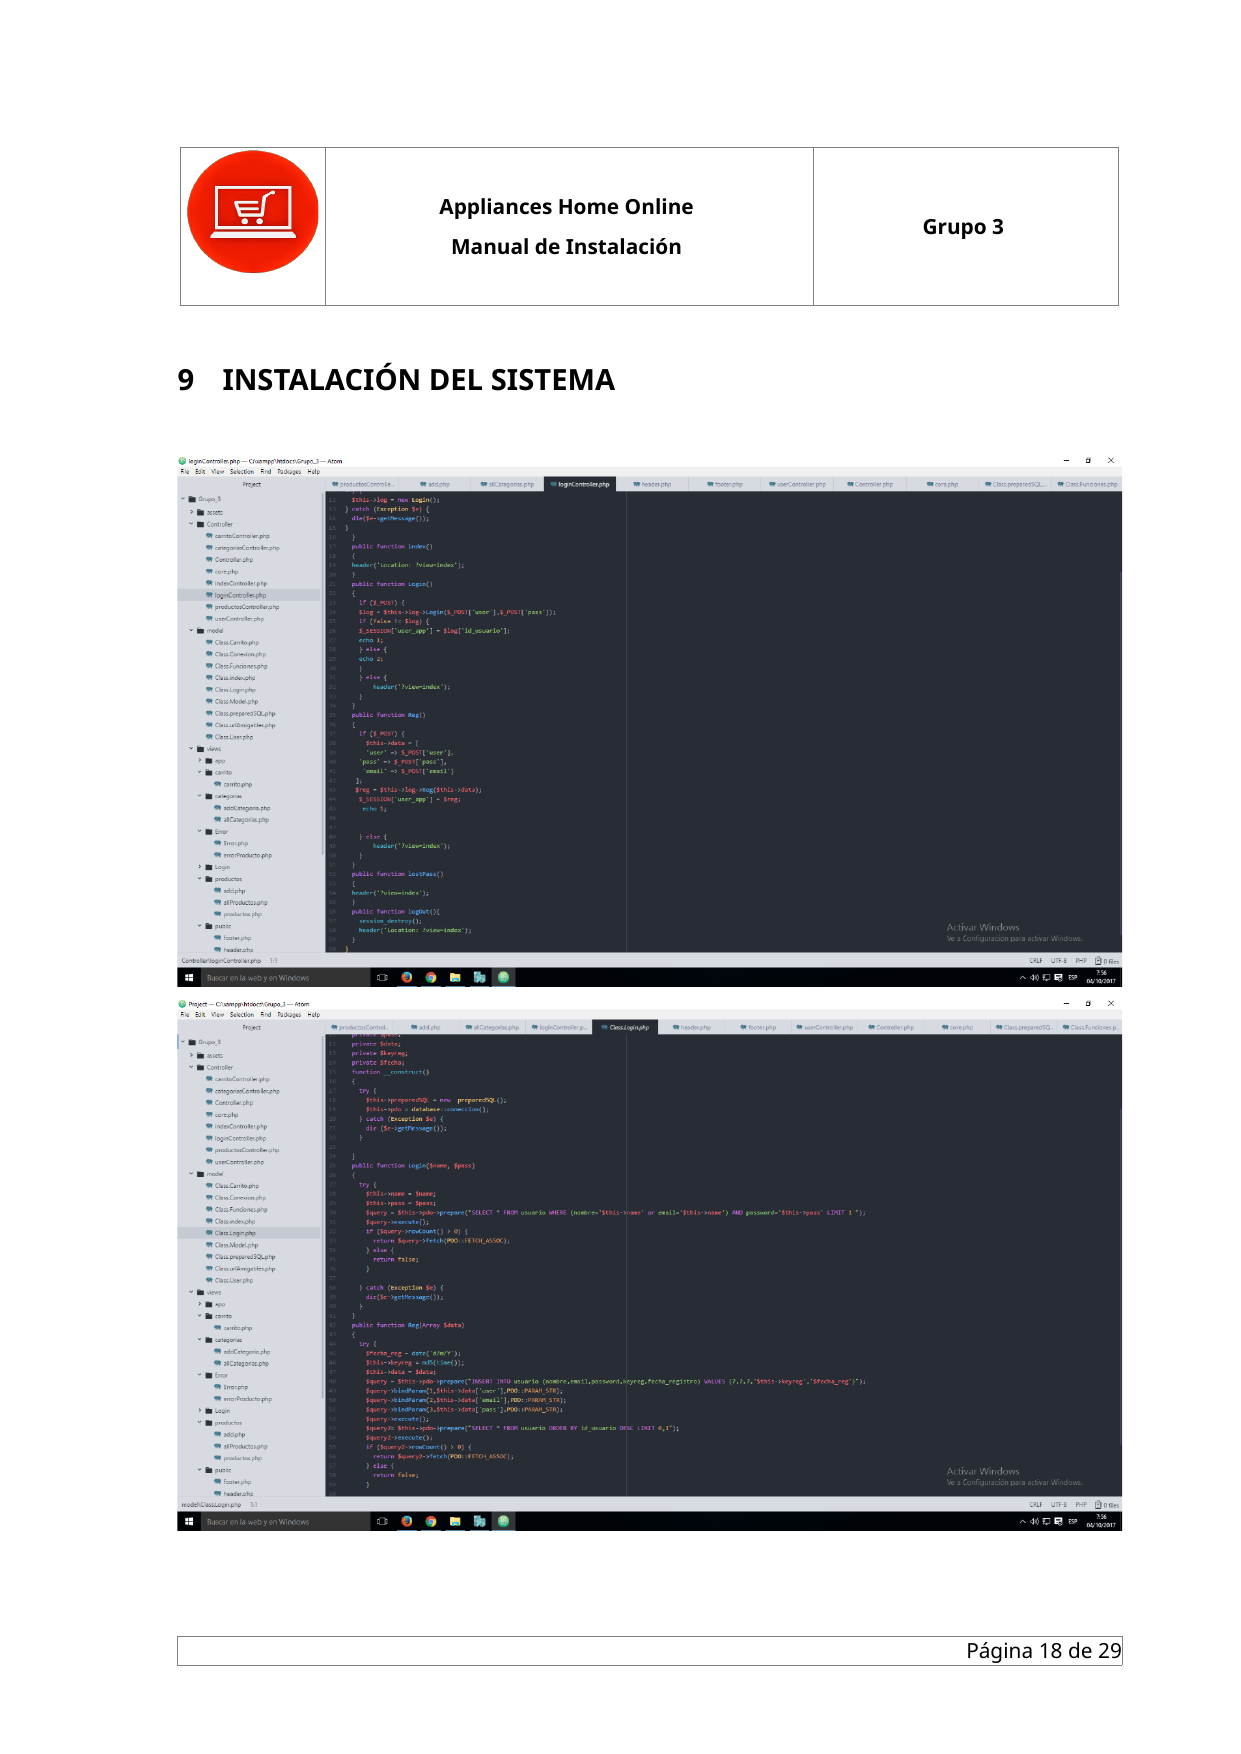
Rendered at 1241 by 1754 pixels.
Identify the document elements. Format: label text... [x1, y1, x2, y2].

subtitle INSTALACIÓN DEL SISTEMA [177, 359, 1122, 399]
